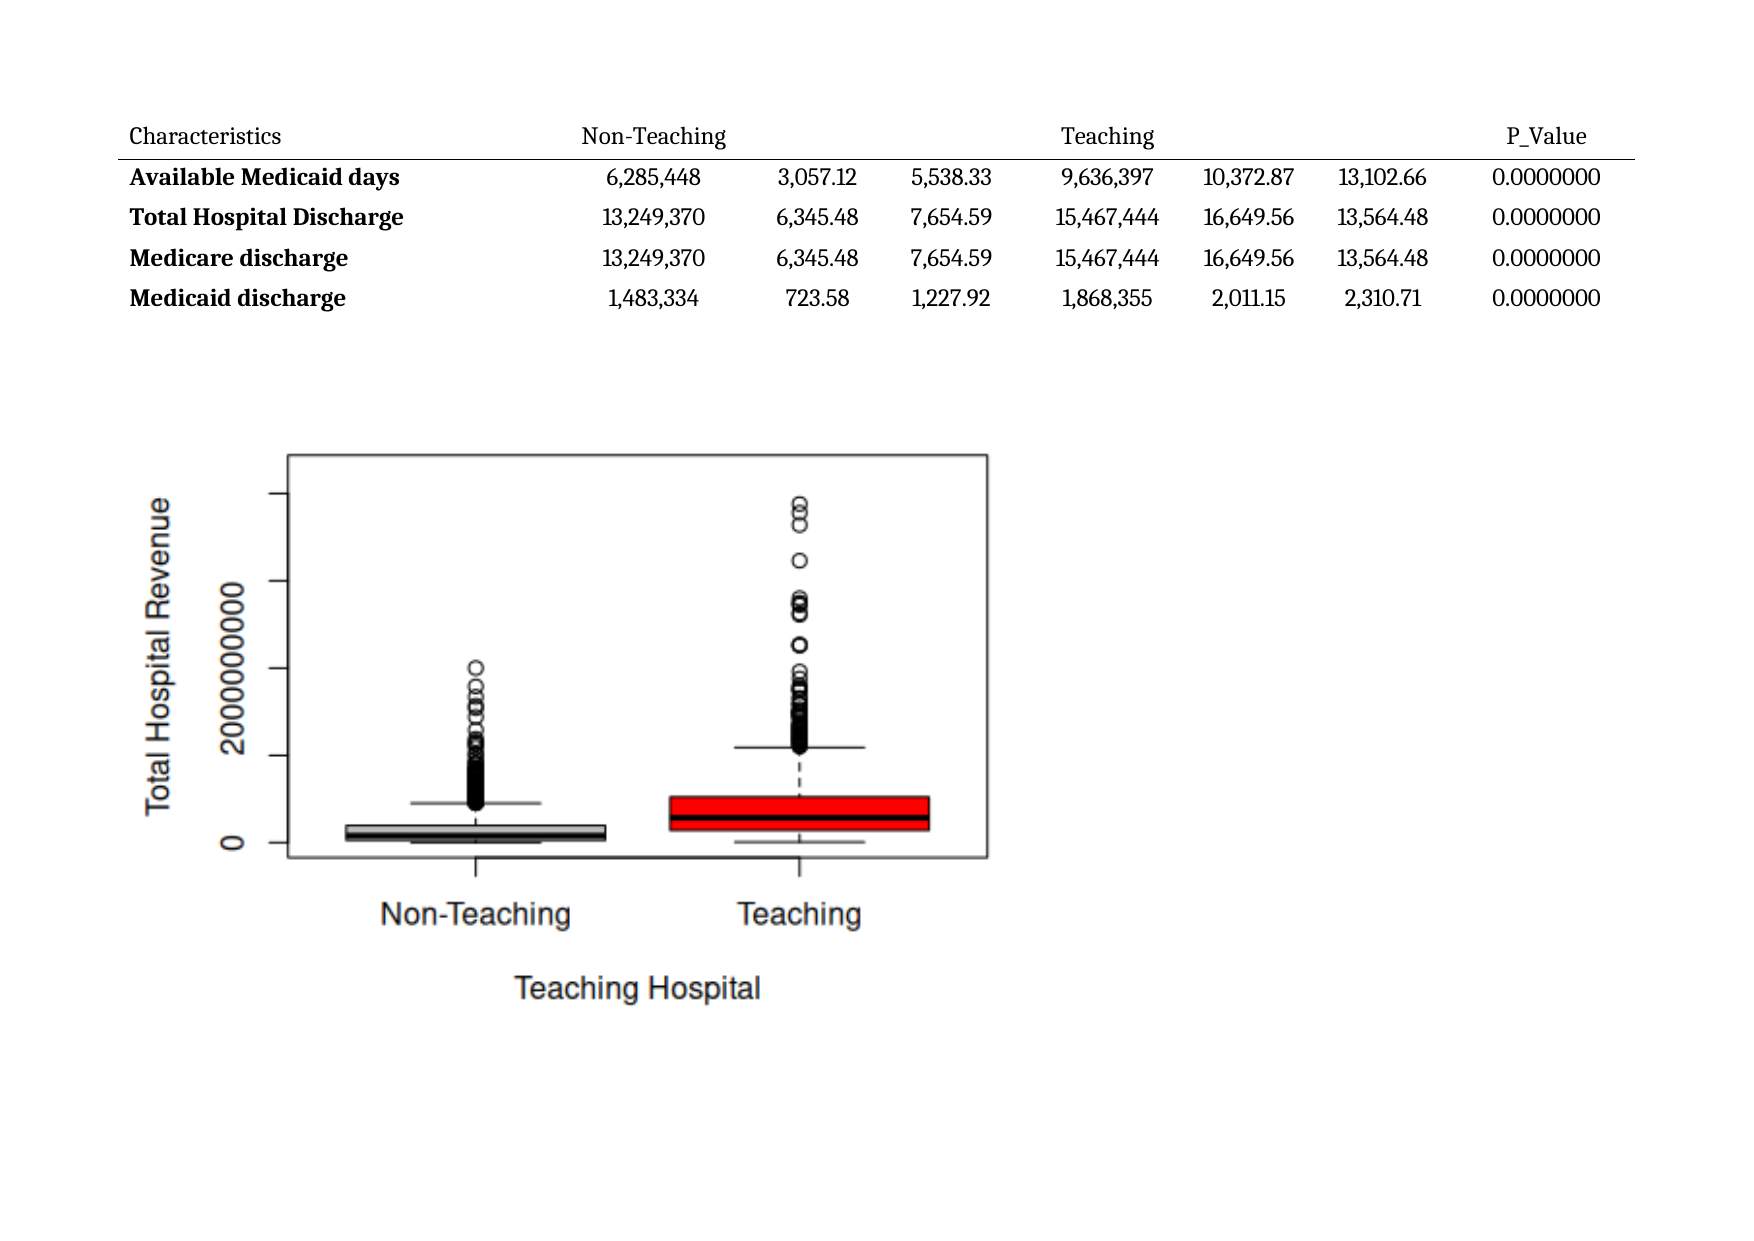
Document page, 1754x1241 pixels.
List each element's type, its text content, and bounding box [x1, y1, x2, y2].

table_header Non-Teaching [550, 118, 758, 159]
table_cell Total Hospital Discharge [118, 199, 549, 240]
table_cell 2,011.15 [1189, 280, 1308, 321]
table_cell 2,310.71 [1308, 280, 1457, 321]
table_header Characteristics [118, 118, 549, 159]
table_cell 7,654.59 [877, 240, 1026, 280]
table_cell 0.0000000 [1457, 280, 1635, 321]
table_header [758, 118, 877, 159]
table_cell 15,467,444 [1026, 240, 1189, 280]
table_cell 1,483,334 [550, 280, 758, 321]
table_cell 16,649.56 [1189, 240, 1308, 280]
table_cell 6,345.48 [758, 199, 877, 240]
table_cell 10,372.87 [1189, 160, 1308, 199]
table_cell Medicare discharge [118, 240, 549, 280]
table_header [1189, 118, 1308, 159]
table_header P_Value [1457, 118, 1635, 159]
table_cell 5,538.33 [877, 160, 1026, 199]
table_header [877, 118, 1026, 159]
table_cell 6,345.48 [758, 240, 877, 280]
table_cell 16,649.56 [1189, 199, 1308, 240]
table_cell 9,636,397 [1026, 160, 1189, 199]
table_cell Available Medicaid days [118, 160, 549, 199]
table_header Teaching [1026, 118, 1189, 159]
table_cell Medicaid discharge [118, 280, 549, 321]
table_cell 0.0000000 [1457, 240, 1635, 280]
table_header [1308, 118, 1457, 159]
picture [137, 411, 1066, 1048]
table_cell 3,057.12 [758, 160, 877, 199]
table_cell 13,249,370 [550, 199, 758, 240]
table_cell 1,868,355 [1026, 280, 1189, 321]
table_cell 723.58 [758, 280, 877, 321]
table_cell 0.0000000 [1457, 160, 1635, 199]
table_cell 15,467,444 [1026, 199, 1189, 240]
table_cell 13,564.48 [1308, 240, 1457, 280]
table_cell 13,564.48 [1308, 199, 1457, 240]
table_cell 6,285,448 [550, 160, 758, 199]
table_cell 1,227.92 [877, 280, 1026, 321]
table_cell 7,654.59 [877, 199, 1026, 240]
table_cell 0.0000000 [1457, 199, 1635, 240]
table_cell 13,249,370 [550, 240, 758, 280]
table_cell 13,102.66 [1308, 160, 1457, 199]
